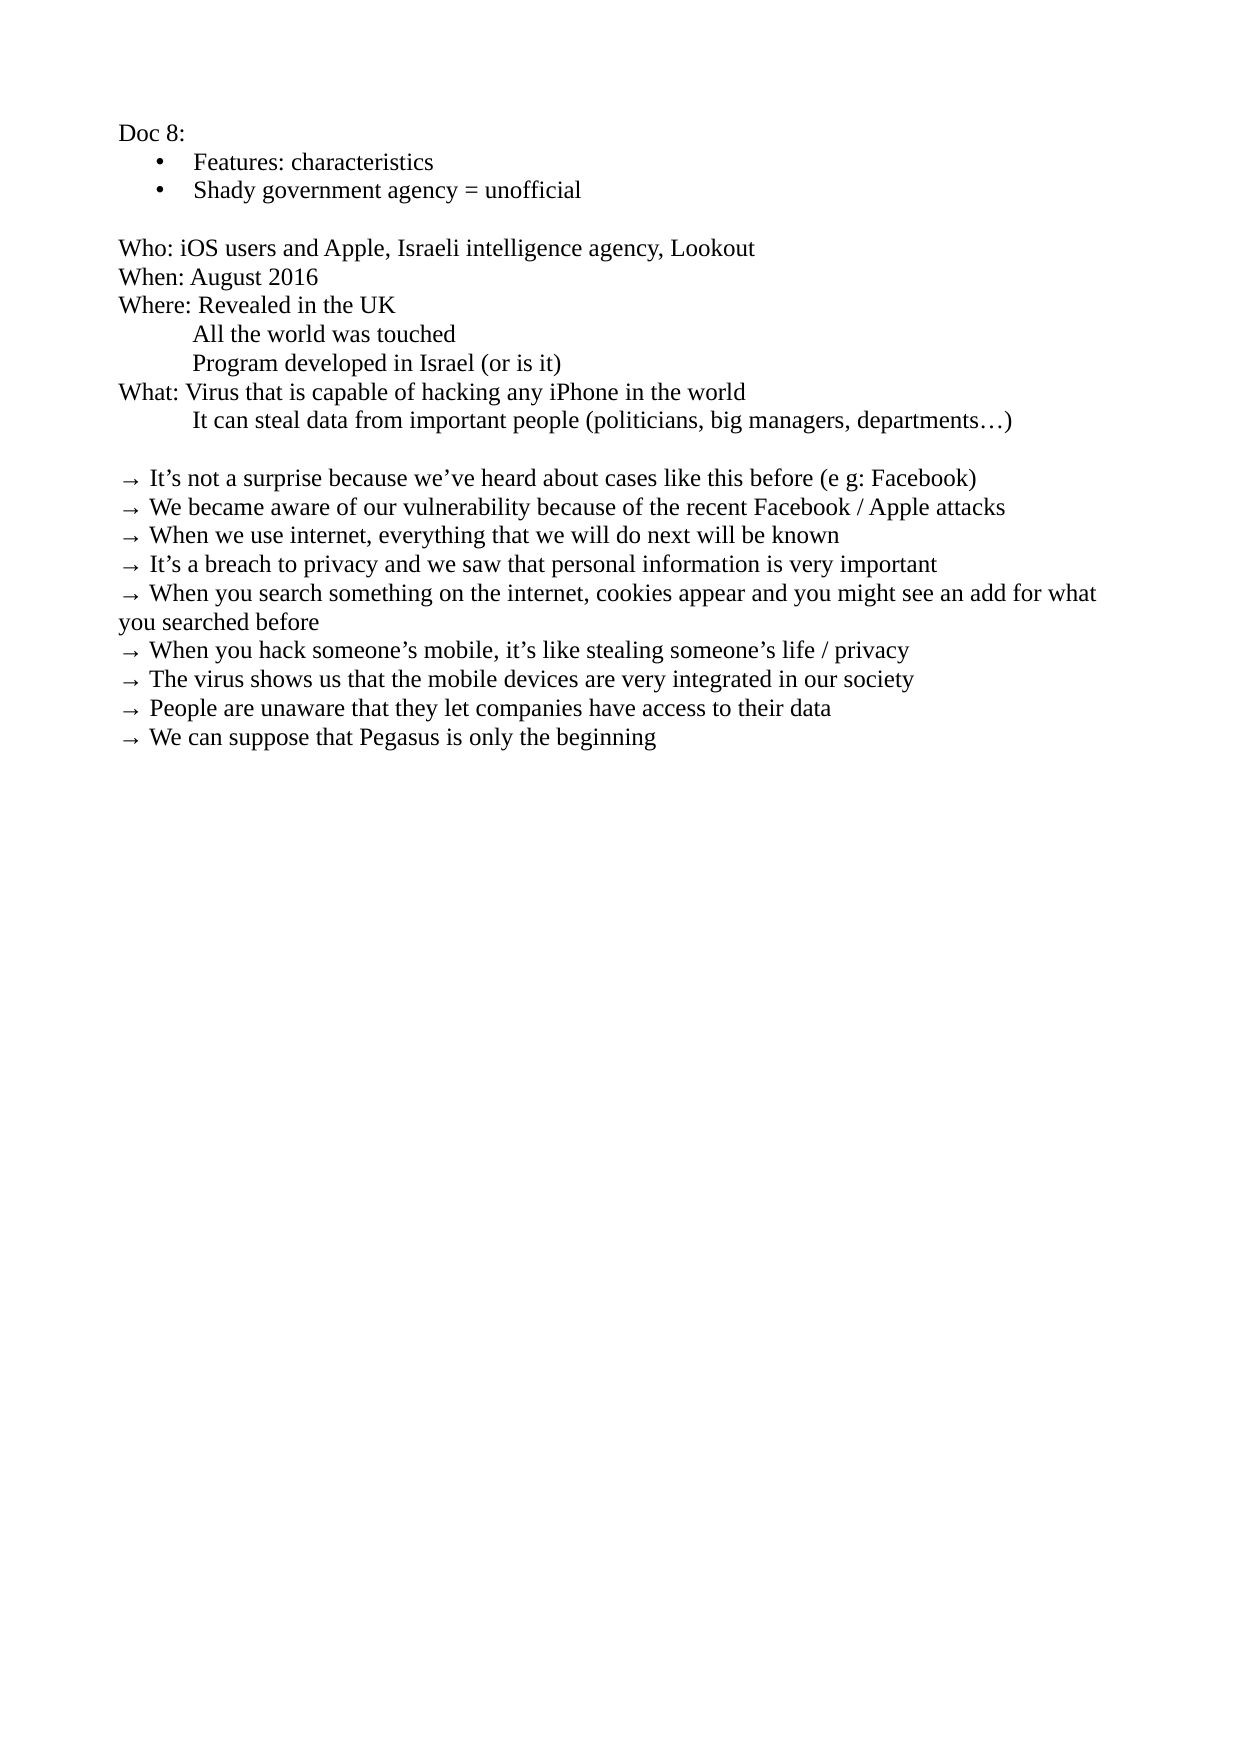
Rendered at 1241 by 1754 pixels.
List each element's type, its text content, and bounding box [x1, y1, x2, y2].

text → When we use internet, everything that we will do next will be known [118, 521, 1122, 549]
text Where: Revealed in the UK [118, 291, 1122, 319]
text → The virus shows us that the mobile devices are very integrated in our society [118, 664, 1122, 693]
text Program developed in Israel (or is it) [118, 348, 1122, 377]
text It can steal data from important people (politicians, big managers, departments…) [118, 406, 1122, 434]
text → It’s a breach to privacy and we saw that personal information is very important [118, 549, 1122, 578]
list Features: characteristics [156, 147, 1122, 176]
text Who: iOS users and Apple, Israeli intelligence agency, Lookout [118, 233, 1122, 262]
text → When you search something on the internet, cookies appear and you might see an add for what you searched before [118, 578, 1122, 636]
text → People are unaware that they let companies have access to their data [118, 693, 1122, 722]
text What: Virus that is capable of hacking any iPhone in the world [118, 377, 1122, 406]
text → It’s not a surprise because we’ve heard about cases like this before (e g: Facebook) [118, 463, 1122, 492]
text → When you hack someone’s mobile, it’s like stealing someone’s life / privacy [118, 636, 1122, 664]
text When: August 2016 [118, 262, 1122, 291]
text All the world was touched [118, 319, 1122, 348]
text → We can suppose that Pegasus is only the beginning [118, 722, 1122, 751]
text Doc 8: [118, 118, 1122, 147]
list Shady government agency = unofficial [156, 176, 1122, 204]
text → We became aware of our vulnerability because of the recent Facebook / Apple attacks [118, 492, 1122, 521]
